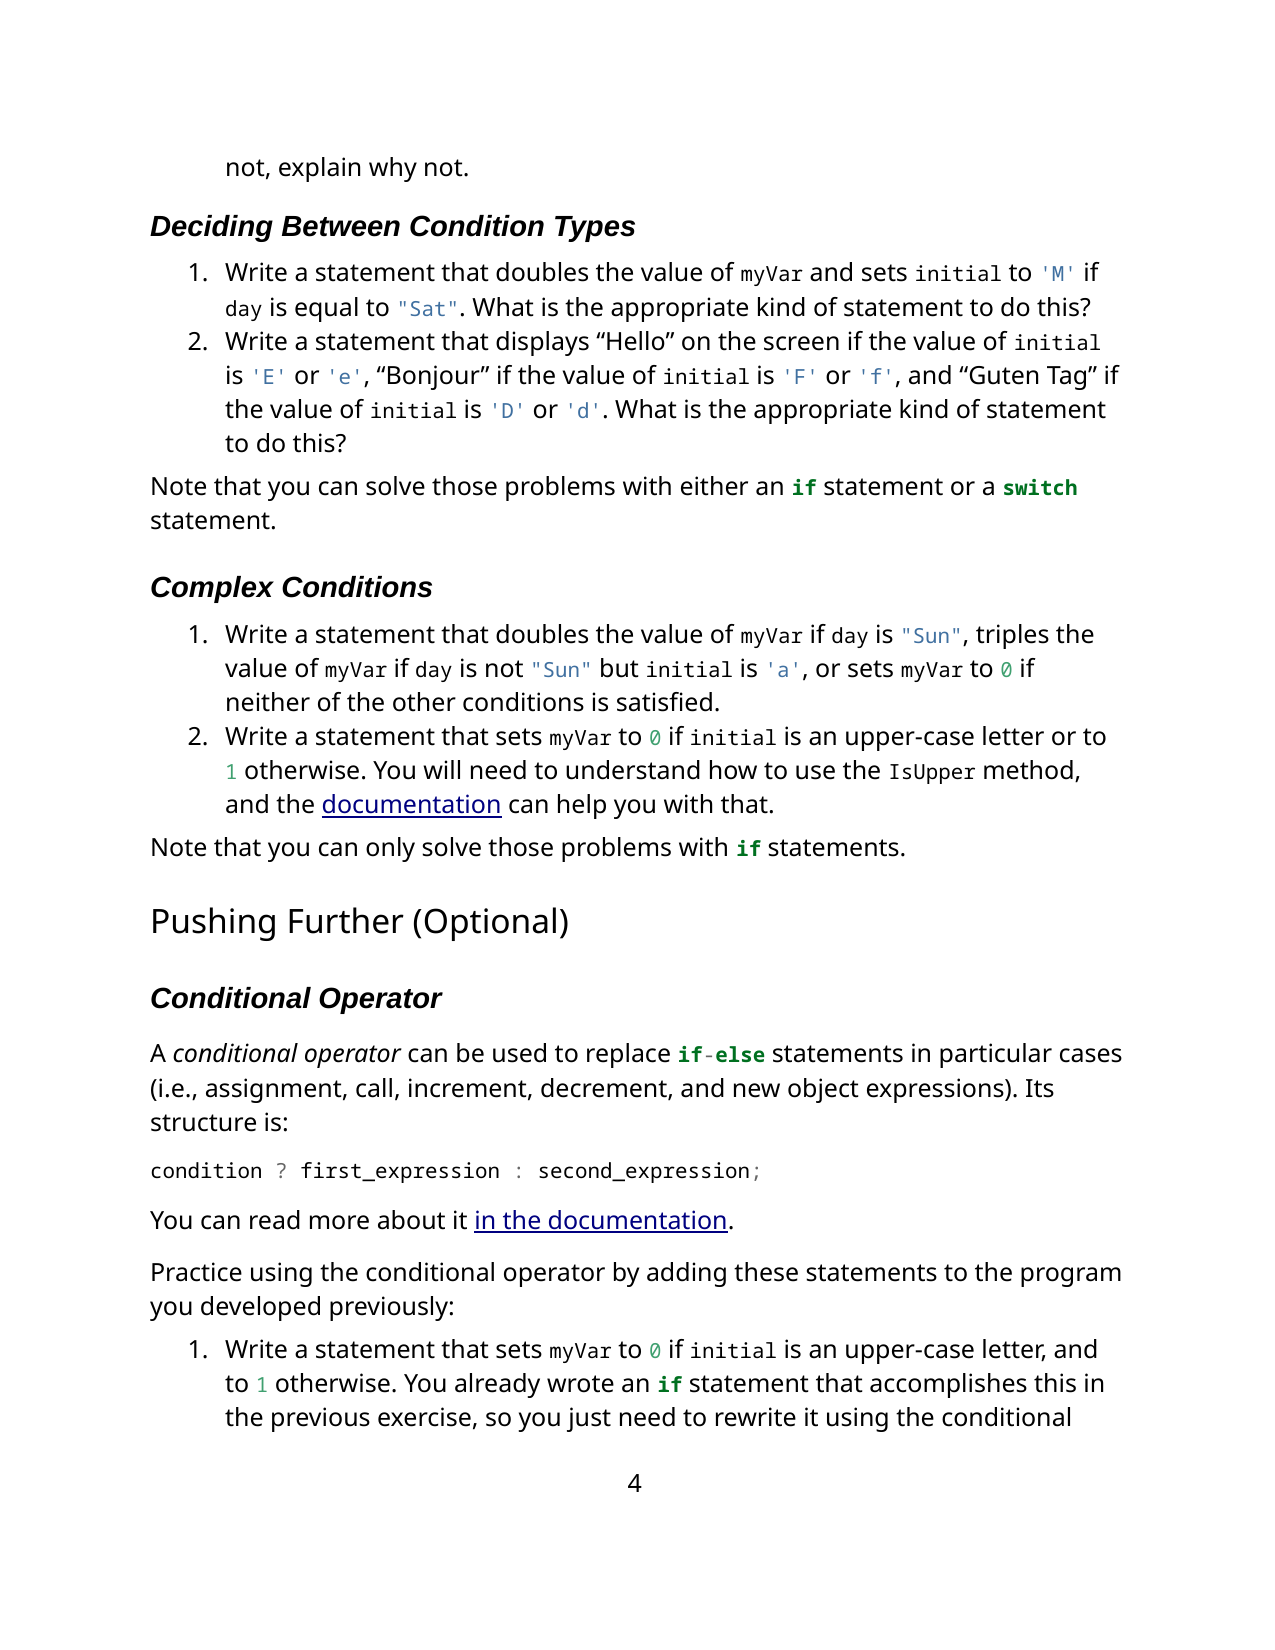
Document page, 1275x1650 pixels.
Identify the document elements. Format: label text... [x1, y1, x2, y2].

list not, explain why not. [187, 150, 1125, 184]
list Write a statement that sets myVar to 0 if initial is an upper-case letter, and to 1 otherwise. You already wrote an if statement that accomplishes this in the previous exercise, so you just need to rewrite it using the conditional [187, 1332, 1125, 1434]
text Practice using the conditional operator by adding these statements to the program you developed previously: [150, 1254, 1125, 1323]
list Write a statement that sets myVar to 0 if initial is an upper-case letter or to 1 otherwise. You will need to understand how to use the IsUpper method, and the documentation can help you with that. [187, 719, 1125, 821]
subtitle Pushing Further (Optional) [150, 898, 1125, 944]
list Write a statement that doubles the value of myVar and sets initial to 'M' if day is equal to "Sat". What is the appropriate kind of statement to do this? [187, 255, 1125, 323]
text condition ? first_expression : second_expression; [150, 1156, 1125, 1185]
text You can read more about it in the documentation. [150, 1203, 1125, 1237]
text Note that you can only solve those problems with if statements. [150, 830, 1125, 864]
text A conditional operator can be used to replace if-else statements in particular cases (i.e., assignment, call, increment, decrement, and new object expressions). Its structure is: [150, 1036, 1125, 1138]
text Note that you can solve those problems with either an if statement or a switch statement. [150, 468, 1125, 537]
subtitle Deciding Between Condition Types [150, 209, 1125, 243]
subtitle Conditional Operator [150, 981, 1125, 1015]
list Write a statement that displays “Hello” on the screen if the value of initial is 'E' or 'e', “Bonjour” if the value of initial is 'F' or 'f', and “Guten Tag” if the value of initial is 'D' or 'd'. What is the appropriate kind of statement to do this? [187, 323, 1125, 459]
subtitle Complex Conditions [150, 571, 1125, 604]
list Write a statement that doubles the value of myVar if day is "Sun", triples the value of myVar if day is not "Sun" but initial is 'a', or sets myVar to 0 if neither of the other conditions is satisfied. [187, 617, 1125, 719]
